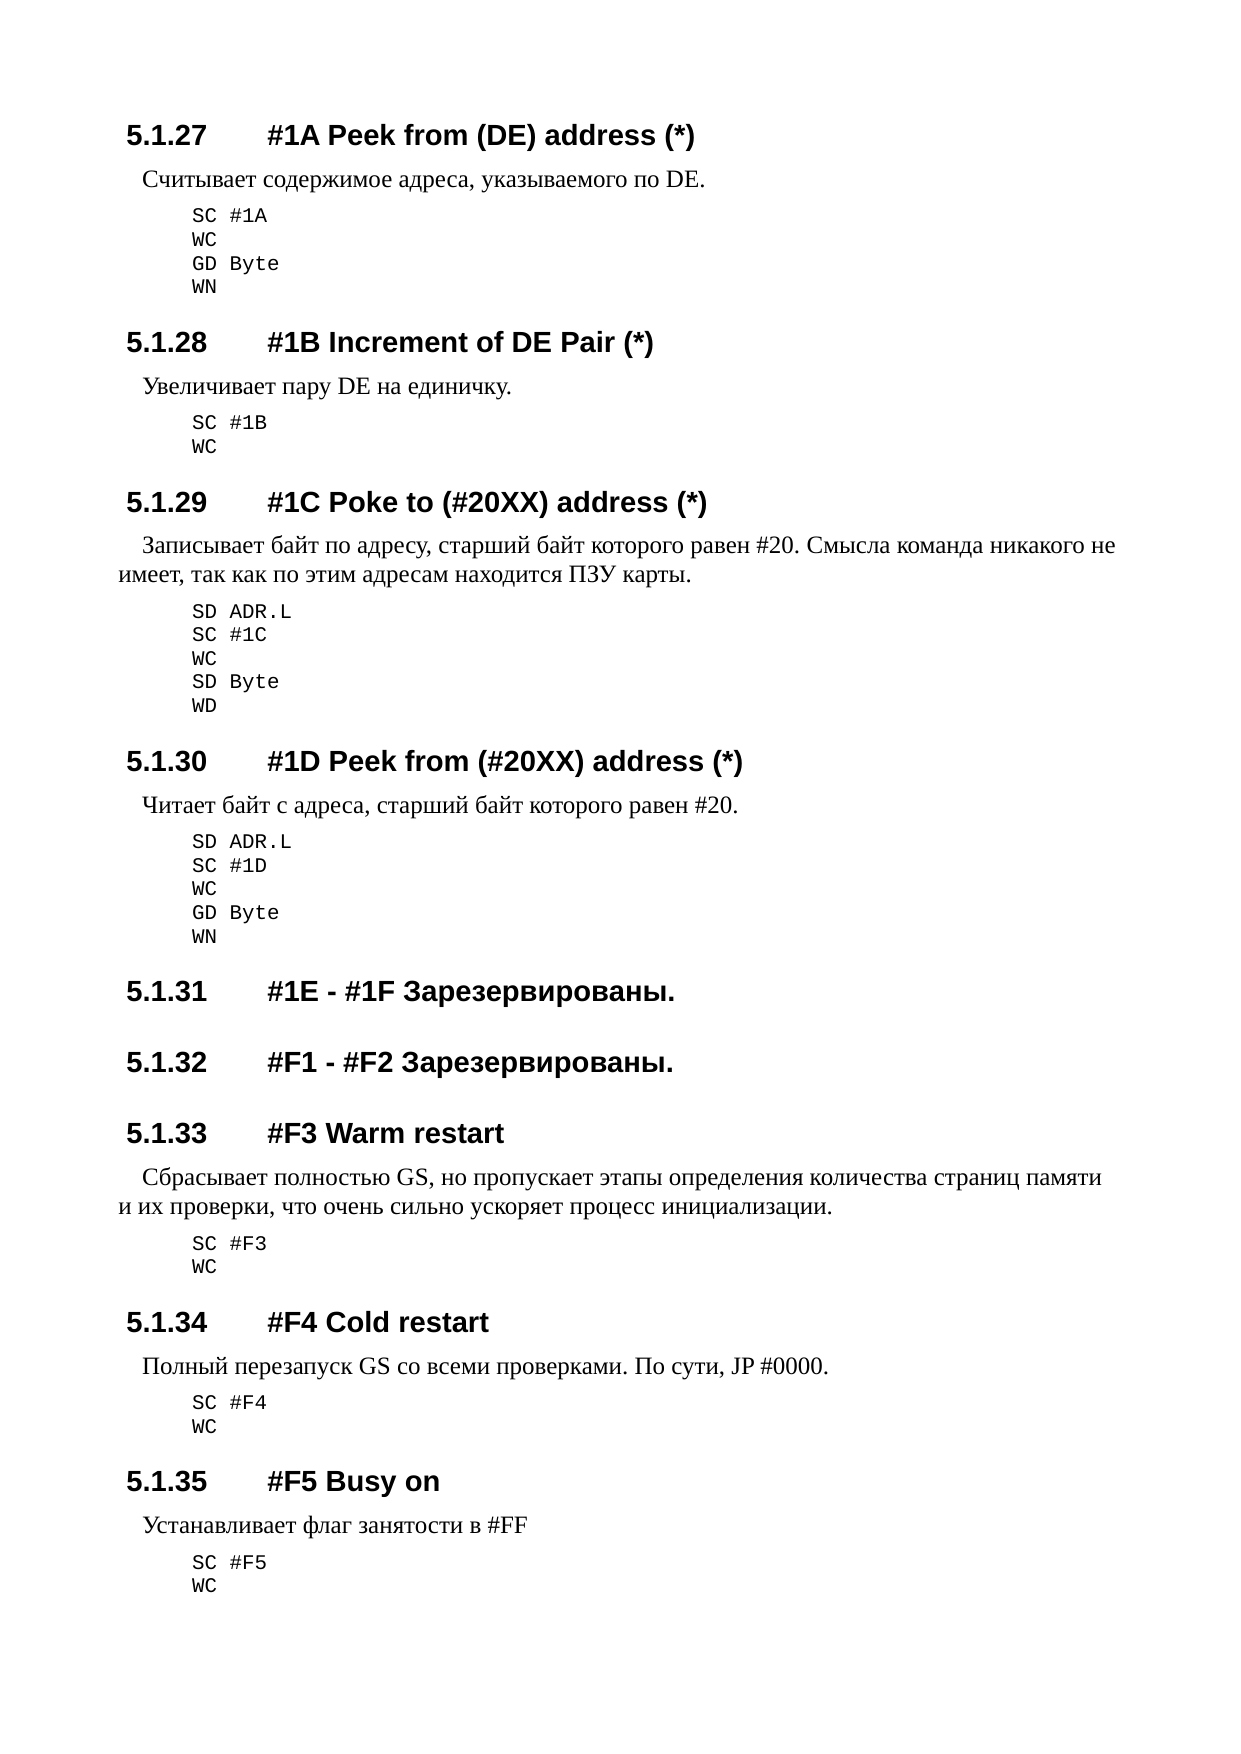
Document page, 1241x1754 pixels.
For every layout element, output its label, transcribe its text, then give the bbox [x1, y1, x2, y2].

text SC #F4 [118, 1392, 1122, 1416]
text WC [118, 1416, 1122, 1439]
text SC #1C [118, 624, 1122, 648]
text WC [118, 436, 1122, 459]
text SC #1B [118, 412, 1122, 436]
text SD ADR.L [118, 831, 1122, 855]
text WC [118, 229, 1122, 253]
text WC [118, 878, 1122, 902]
text SC #F3 [118, 1232, 1122, 1256]
text Полный перезапуск GS со всеми проверками. По сути, JP #0000. [118, 1351, 1122, 1379]
subtitle #F1 - #F2 Зарезервированы. [118, 1045, 1122, 1079]
subtitle #1C Poke to (#20XX) address (*) [118, 484, 1122, 518]
text SD Byte [118, 672, 1122, 695]
subtitle #F3 Warm restart [118, 1116, 1122, 1150]
text Читает байт с адреса, старший байт которого равен #20. [118, 790, 1122, 819]
text Устанавливает флаг занятости в #FF [118, 1510, 1122, 1539]
text GD Byte [118, 253, 1122, 276]
text GD Byte [118, 902, 1122, 926]
subtitle #F4 Cold restart [118, 1305, 1122, 1338]
text Записывает байт по адресу, старший байт которого равен #20. Смысла команда никакого не имеет, так как по этим адресам находится ПЗУ карты. [118, 531, 1122, 588]
text WC [118, 1256, 1122, 1280]
subtitle #1E - #1F Зарезервированы. [118, 974, 1122, 1008]
subtitle #1B Increment of DE Pair (*) [118, 325, 1122, 358]
text Увеличивает пару DE на единичку. [118, 371, 1122, 400]
text Считывает содержимое адреса, указываемого по DE. [118, 164, 1122, 193]
text WC [118, 1575, 1122, 1599]
text WC [118, 648, 1122, 672]
text SC #1D [118, 855, 1122, 878]
text SC #F5 [118, 1552, 1122, 1575]
text Сбрасывает полностью GS, но пропускает этапы определения количества страниц памяти и их проверки, что очень сильно ускоряет процесс инициализации. [118, 1162, 1122, 1220]
text WN [118, 926, 1122, 949]
text SC #1A [118, 205, 1122, 229]
subtitle #1A Peek from (DE) address (*) [118, 118, 1122, 152]
subtitle #F5 Busy on [118, 1464, 1122, 1498]
text WD [118, 695, 1122, 719]
subtitle #1D Peek from (#20XX) address (*) [118, 744, 1122, 777]
text SD ADR.L [118, 601, 1122, 624]
text WN [118, 276, 1122, 300]
